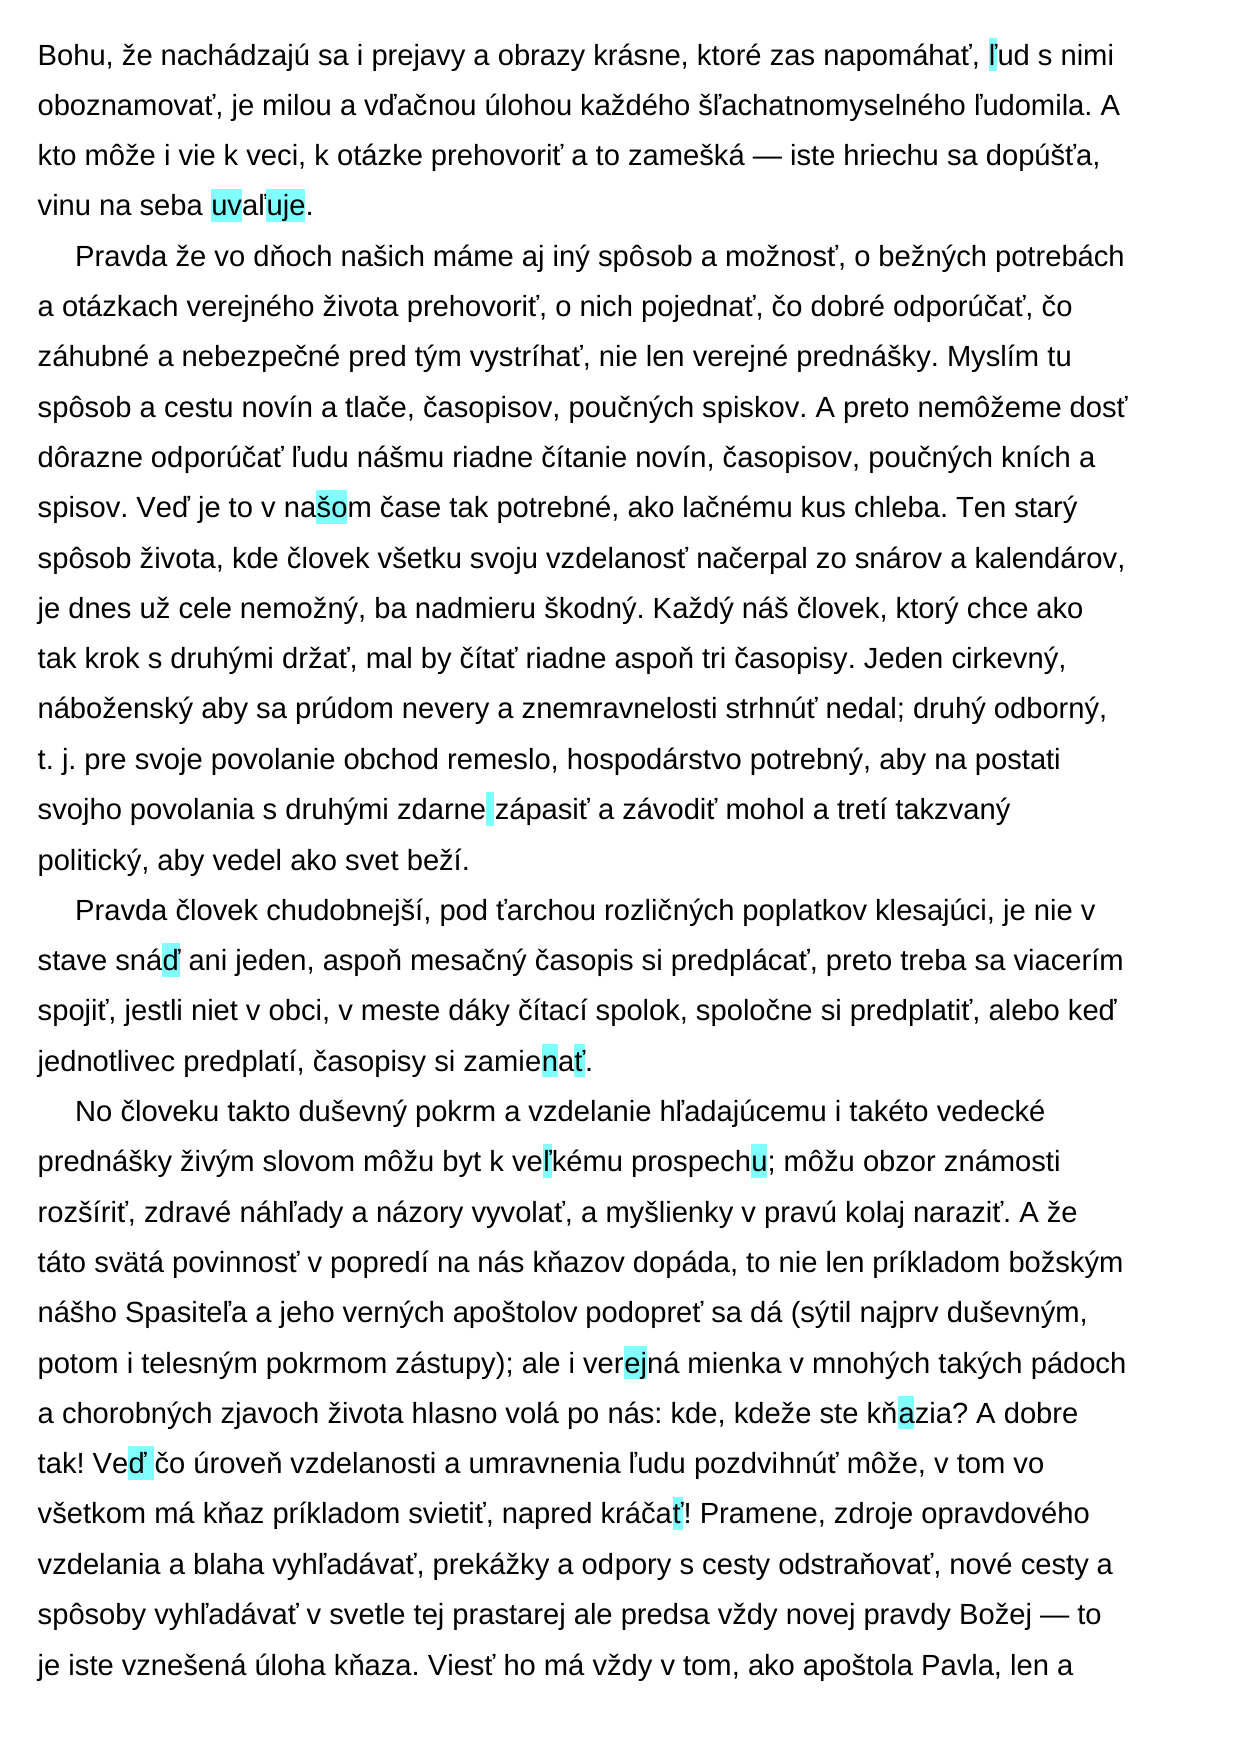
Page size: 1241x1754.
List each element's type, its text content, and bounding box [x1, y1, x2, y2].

text Pravda že vo dňoch našich máme aj iný spô­sob a možnosť, o bežných potrebách a otázkach verejného života prehovoriť, o nich pojednať, čo dobré odporúčať, čo záhubné a nebezpečné pred tým vystríhať, nie len verejné prednášky. Myslím tu spôsob a cestu novín a tlače, časopisov, pouč­ných spiskov. A preto nemôžeme dosť dôrazne od­porúčať ľudu nášmu riadne čítanie novín, časopisov, poučných kních a spisov. Veď je to v našom čase tak potrebné, ako lačnému kus chleba. Ten starý spôsob života, kde človek všetku svoju vzdelanosť načerpal zo snárov a kalendárov, je dnes už cele nemožný, ba nadmieru škodný. Každý náš človek, ktorý chce ako tak krok s druhými držať, mal by čítať riadne aspoň tri časopisy. Jeden cirkevný, náboženský aby sa prúdom nevery a znemravnelosti strhnúť nedal; druhý odborný, t. j. pre svoje povolanie obchod remeslo, hospodárstvo potrebný, aby na postati svojho povolania s druhými zdarne zápasiť a závodiť mohol a tretí takzvaný politický, aby vedel ako svet beží. [37, 239, 1130, 876]
text Bohu, že nachá­dzajú sa i prejavy a obrazy krásne, ktoré zas napomáhať, ľud s nimi oboznamovať, je milou a vďač­nou úlohou každého šľachatnomyselného ľudomila. A kto môže i vie k veci, k otázke prehovoriť a to zamešká — iste hriechu sa dopúšťa, vinu na seba uvaľuje. [37, 37, 1130, 222]
text No človeku takto duševný pokrm a vzdelanie hľadajúcemu i takéto vedecké prednášky živým slovom môžu byt k veľkému prospechu; môžu obzor známosti rozšíriť, zdravé náhľady a názory vyvolať, a myšlienky v pravú kolaj naraziť. A že táto svätá povinnosť v popredí na nás kňazov dopáda, to nie len príkladom božským nášho Spasi­teľa a jeho verných apoštolov podopreť sa dá (sý­til najprv duševným, potom i telesným pokrmom zástupy); ale i verejná mienka v mnohých takých pádoch a chorobných zjavoch života hlasno volá po nás: kde, kdeže ste kňazia? A dobre tak! Veď čo úroveň vzdelanosti a umravnenia ľudu pozdvi­hnúť môže, v tom vo všetkom má kňaz príkladom svietiť, napred kráčať! Pramene, zdroje opravdového vzdelania a blaha vyhľadávať, prekážky a od­pory s cesty odstraňovať, nové cesty a spôsoby vy­hľadávať v svetle tej prastarej ale predsa vždy novej pravdy Božej — to je iste vznešená úloha kňaza. Viesť ho má vždy v tom, ako apoštola Pavla, len a [37, 1094, 1130, 1681]
text Pravda človek chudobnejší, pod ťarchou rozlič­ných poplatkov klesajúci, je nie v stave snáď ani jeden, aspoň mesačný časopis si predplácať, preto treba sa viacerím spojiť, jestli niet v obci, v meste dáky čítací spolok, spoločne si predplatiť, alebo keď jednotlivec predplatí, časopisy si zamienať. [37, 893, 1130, 1077]
